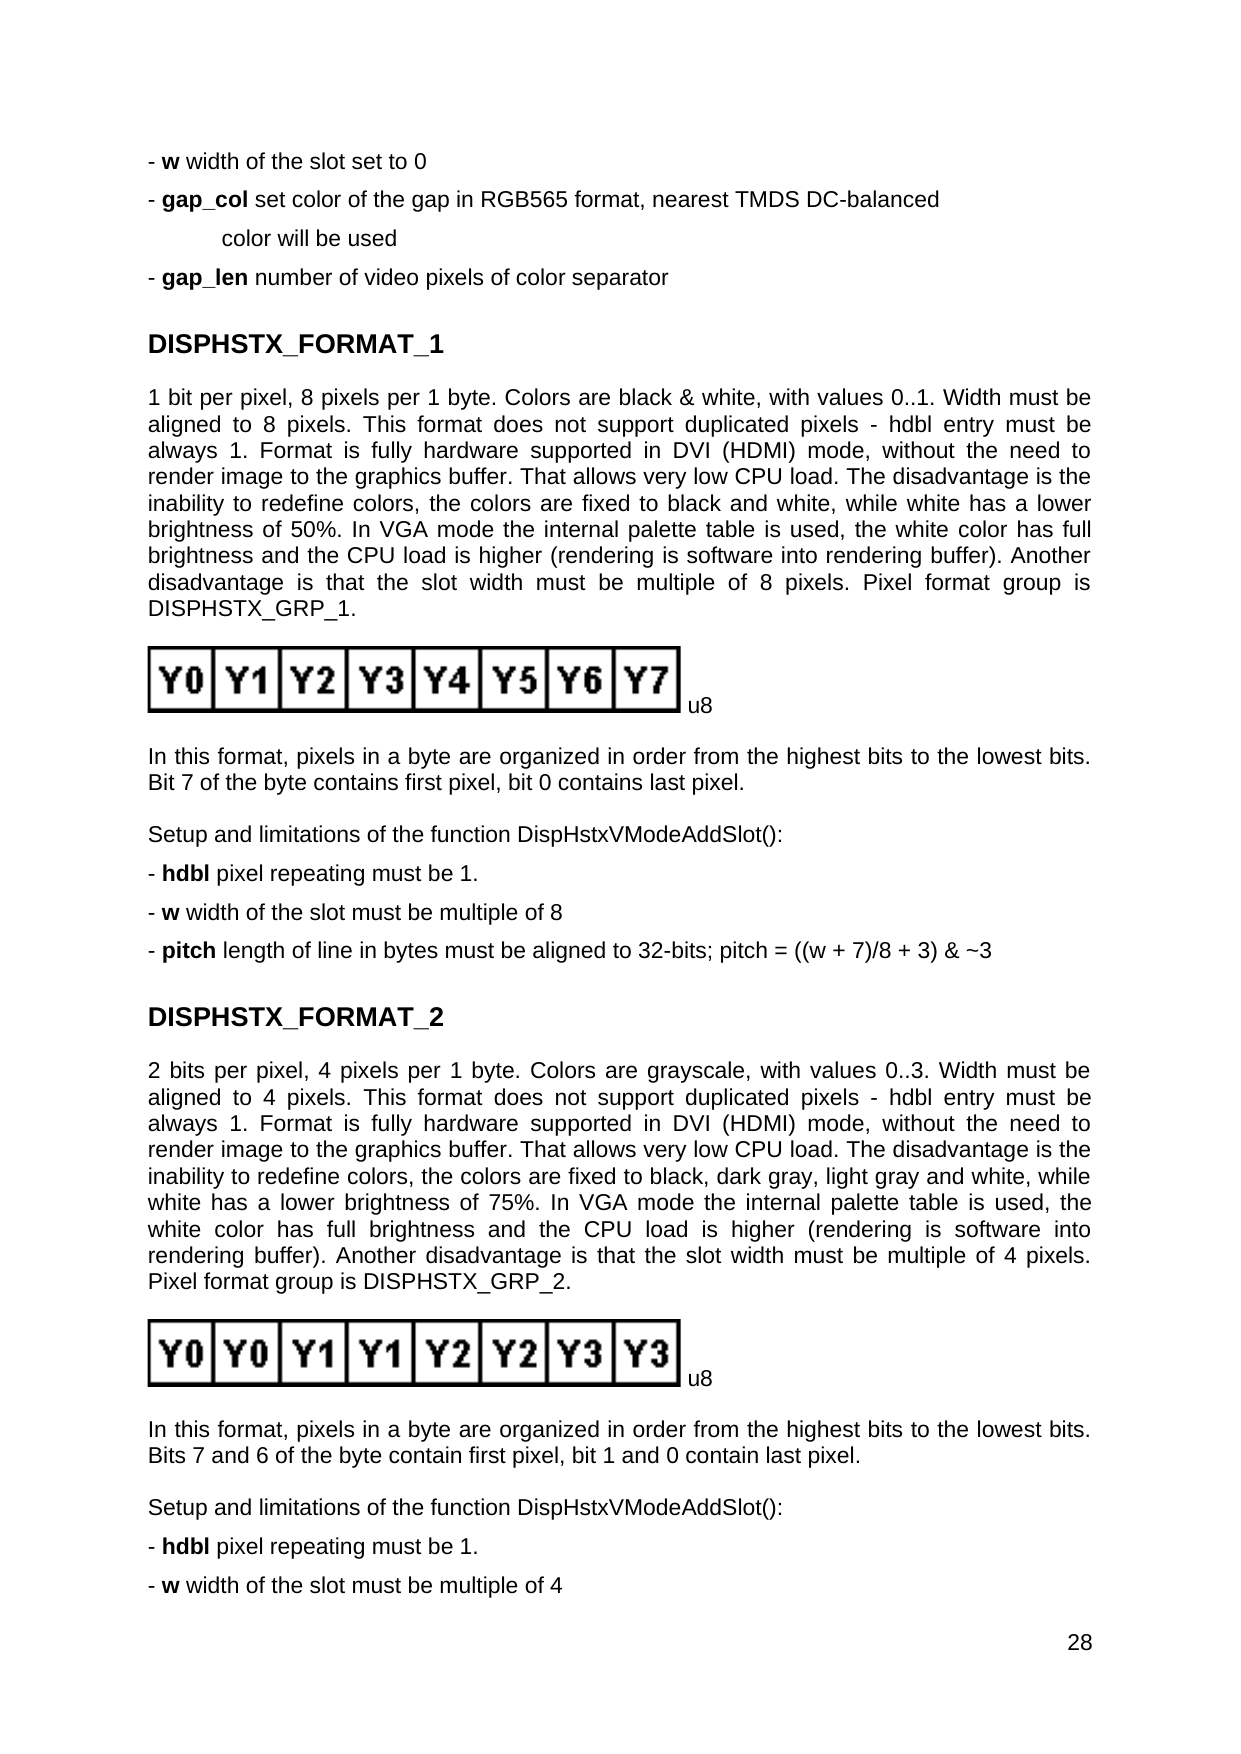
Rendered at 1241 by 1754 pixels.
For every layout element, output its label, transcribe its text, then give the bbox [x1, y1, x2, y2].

text In this format, pixels in a byte are organized in order from the highest bits to the lowest bits. Bits 7 and 6 of the byte contain first pixel, bit 1 and 0 contain last pixel. [148, 1416, 1093, 1469]
picture [147, 646, 681, 713]
text u8 [148, 646, 1093, 718]
text 1 bit per pixel, 8 pixels per 1 byte. Colors are black & white, with values 0..1. Width must be aligned to 8 pixels. This format does not support duplicated pixels - hdbl entry must be always 1. Format is fully hardware supported in DVI (HDMI) mode, without the need to render image to the graphics buffer. That allows very low CPU load. The disadvantage is the inability to redefine colors, the colors are fixed to black and white, while white has a lower brightness of 50%. In VGA mode the internal palette table is used, the white color has full brightness and the CPU load is higher (rendering is software into rendering buffer). Another disadvantage is that the slot width must be multiple of 8 pixels. Pixel format group is DISPHSTX_GRP_1. [148, 384, 1093, 621]
subtitle DISPHSTX_FORMAT_2 [148, 1001, 1093, 1032]
text In this format, pixels in a byte are organized in order from the highest bits to the lowest bits. Bit 7 of the byte contains first pixel, bit 0 contains last pixel. [148, 743, 1093, 796]
text - w width of the slot must be multiple of 8 [148, 898, 1093, 925]
text Setup and limitations of the function DispHstxVModeAddSlot(): [148, 821, 1093, 847]
text - hdbl pixel repeating must be 1. [148, 1533, 1093, 1559]
text - pitch length of line in bytes must be aligned to 32-bits; pitch = ((w + 7)/8 + 3) & ~3 [148, 937, 1093, 964]
subtitle DISPHSTX_FORMAT_1 [148, 328, 1093, 359]
picture [147, 1319, 681, 1387]
text - gap_col set color of the gap in RGB565 format, nearest TMDS DC-balanced [148, 186, 1093, 213]
text - w width of the slot must be multiple of 4 [148, 1572, 1093, 1598]
text 2 bits per pixel, 4 pixels per 1 byte. Colors are grayscale, with values 0..3. Width must be aligned to 4 pixels. This format does not support duplicated pixels - hdbl entry must be always 1. Format is fully hardware supported in DVI (HDMI) mode, without the need to render image to the graphics buffer. That allows very low CPU load. The disadvantage is the inability to redefine colors, the colors are fixed to black, dark gray, light gray and white, while white has a lower brightness of 75%. In VGA mode the internal palette table is used, the white color has full brightness and the CPU load is higher (rendering is software into rendering buffer). Another disadvantage is that the slot width must be multiple of 4 pixels. Pixel format group is DISPHSTX_GRP_2. [148, 1057, 1093, 1294]
text color will be used [148, 225, 1093, 252]
text - gap_len number of video pixels of color separator [148, 264, 1093, 291]
text Setup and limitations of the function DispHstxVModeAddSlot(): [148, 1494, 1093, 1520]
text u8 [148, 1319, 1093, 1391]
text - w width of the slot set to 0 [148, 148, 1093, 174]
text - hdbl pixel repeating must be 1. [148, 859, 1093, 886]
